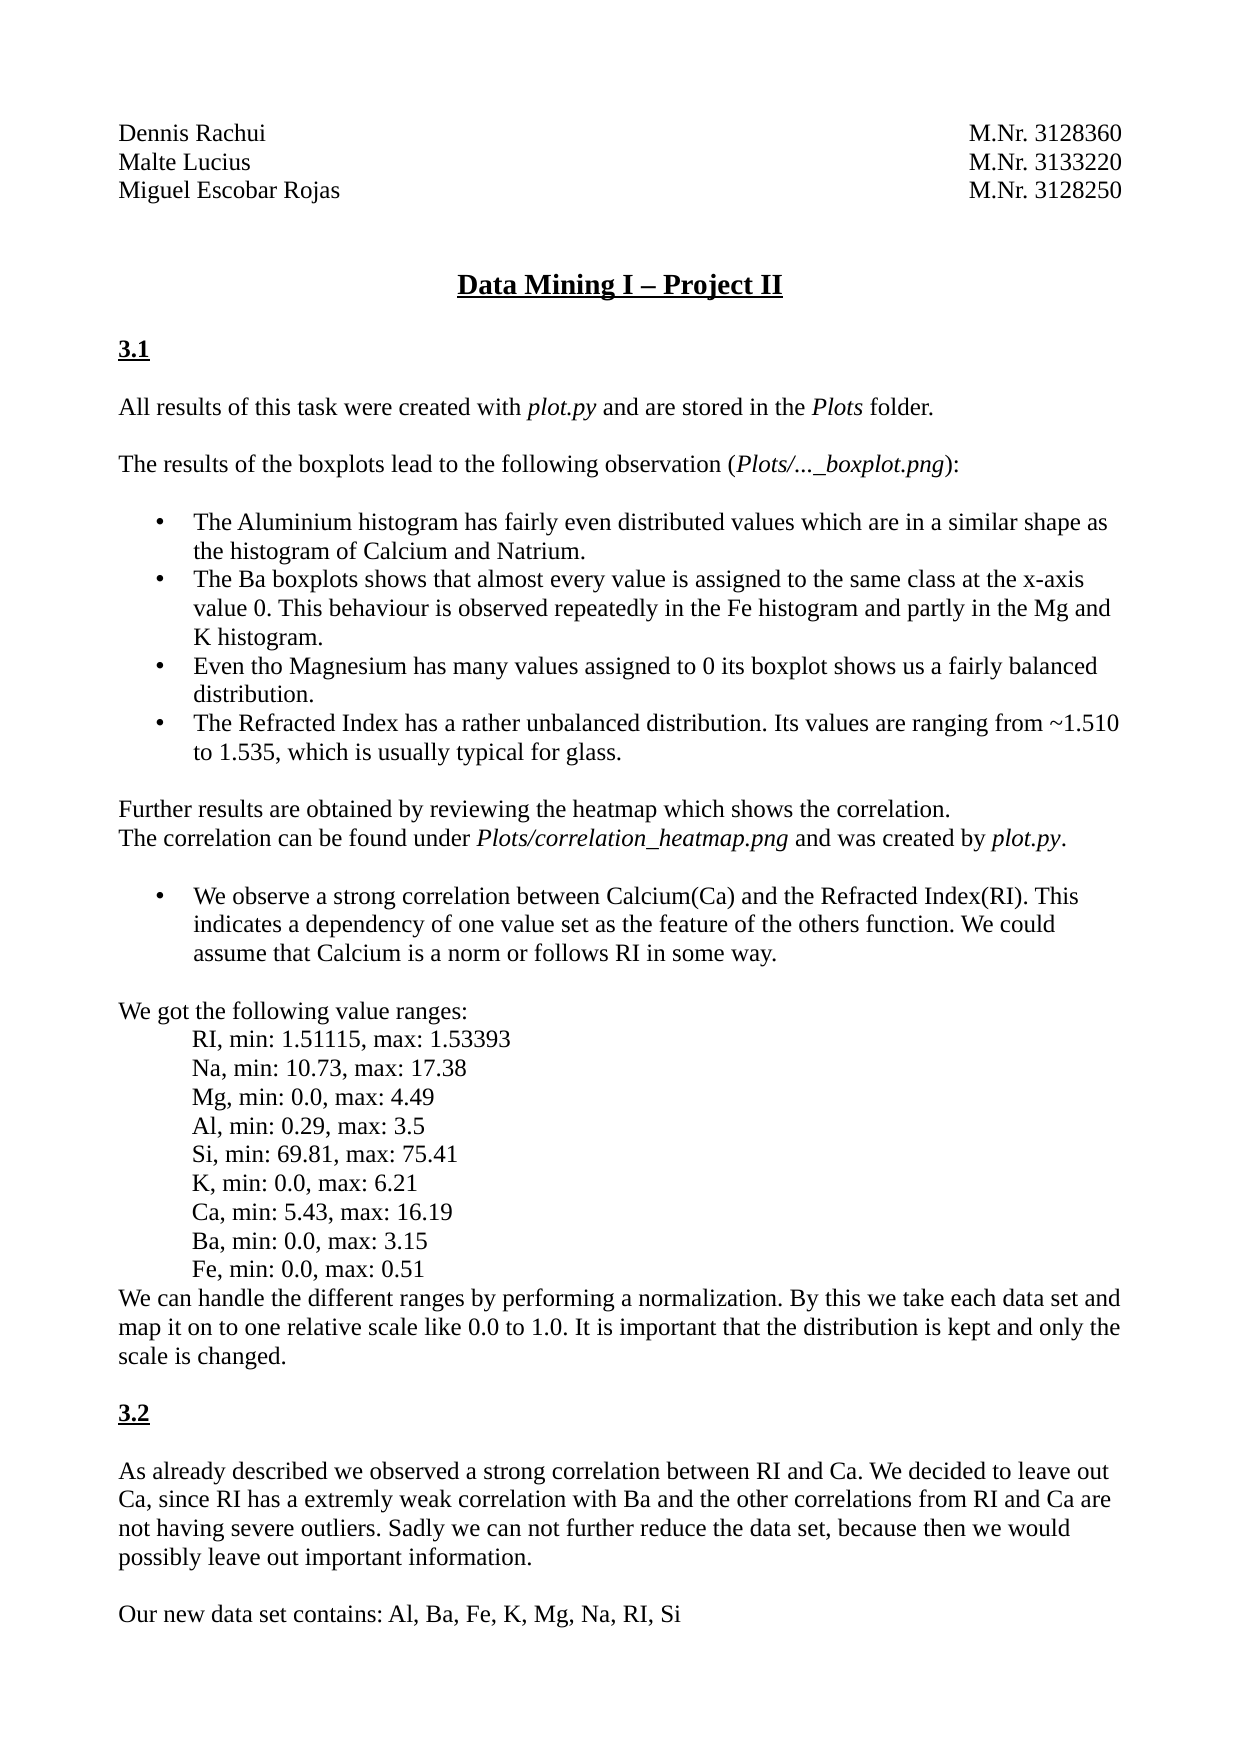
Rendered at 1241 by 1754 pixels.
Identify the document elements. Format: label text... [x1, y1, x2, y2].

list The Aluminium histogram has fairly even distributed values which are in a similar shape as the histogram of Calcium and Natrium. [156, 507, 1122, 564]
text Na, min: 10.73, max: 17.38 [118, 1053, 1122, 1082]
text Fe, min: 0.0, max: 0.51 [118, 1254, 1122, 1283]
text As already described we observed a strong correlation between RI and Ca. We decided to leave out Ca, since RI has a extremly weak correlation with Ba and the other correlations from RI and Ca are not having severe outliers. Sadly we can not further reduce the data set, because then we would possibly leave out important information. [118, 1456, 1122, 1571]
list The Refracted Index has a rather unbalanced distribution. Its values are ranging from ~1.510 to 1.535, which is usually typical for glass. [156, 708, 1122, 766]
text The correlation can be found under Plots/correlation_heatmap.png and was created by plot.py. [118, 823, 1122, 852]
text Si, min: 69.81, max: 75.41 [118, 1139, 1122, 1168]
text Ba, min: 0.0, max: 3.15 [118, 1226, 1122, 1254]
text RI, min: 1.51115, max: 1.53393 [118, 1024, 1122, 1053]
text 3.1 [118, 334, 1122, 363]
text The results of the boxplots lead to the following observation (Plots/..._boxplot.png): [118, 449, 1122, 478]
text We can handle the different ranges by performing a normalization. By this we take each data set and map it on to one relative scale like 0.0 to 1.0. It is important that the distribution is kept and only the scale is changed. [118, 1283, 1122, 1369]
text All results of this task were created with plot.py and are stored in the Plots folder. [118, 392, 1122, 421]
text K, min: 0.0, max: 6.21 [118, 1168, 1122, 1197]
text We got the following value ranges: [118, 996, 1122, 1024]
text Al, min: 0.29, max: 3.5 [118, 1111, 1122, 1139]
list The Ba boxplots shows that almost every value is assigned to the same class at the x-axis value 0. This behaviour is observed repeatedly in the Fe histogram and partly in the Mg and K histogram. [156, 564, 1122, 651]
text 3.2 [118, 1398, 1122, 1427]
list We observe a strong correlation between Calcium(Ca) and the Refracted Index(RI). This indicates a dependency of one value set as the feature of the others function. We could assume that Calcium is a norm or follows RI in some way. [156, 881, 1122, 967]
list Even tho Magnesium has many values assigned to 0 its boxplot shows us a fairly balanced distribution. [156, 651, 1122, 708]
text Our new data set contains: Al, Ba, Fe, K, Mg, Na, RI, Si [118, 1599, 1122, 1628]
text Mg, min: 0.0, max: 4.49 [118, 1082, 1122, 1111]
text Data Mining I – Project II [118, 267, 1122, 301]
text Ca, min: 5.43, max: 16.19 [118, 1197, 1122, 1226]
text Further results are obtained by reviewing the heatmap which shows the correlation. [118, 794, 1122, 823]
